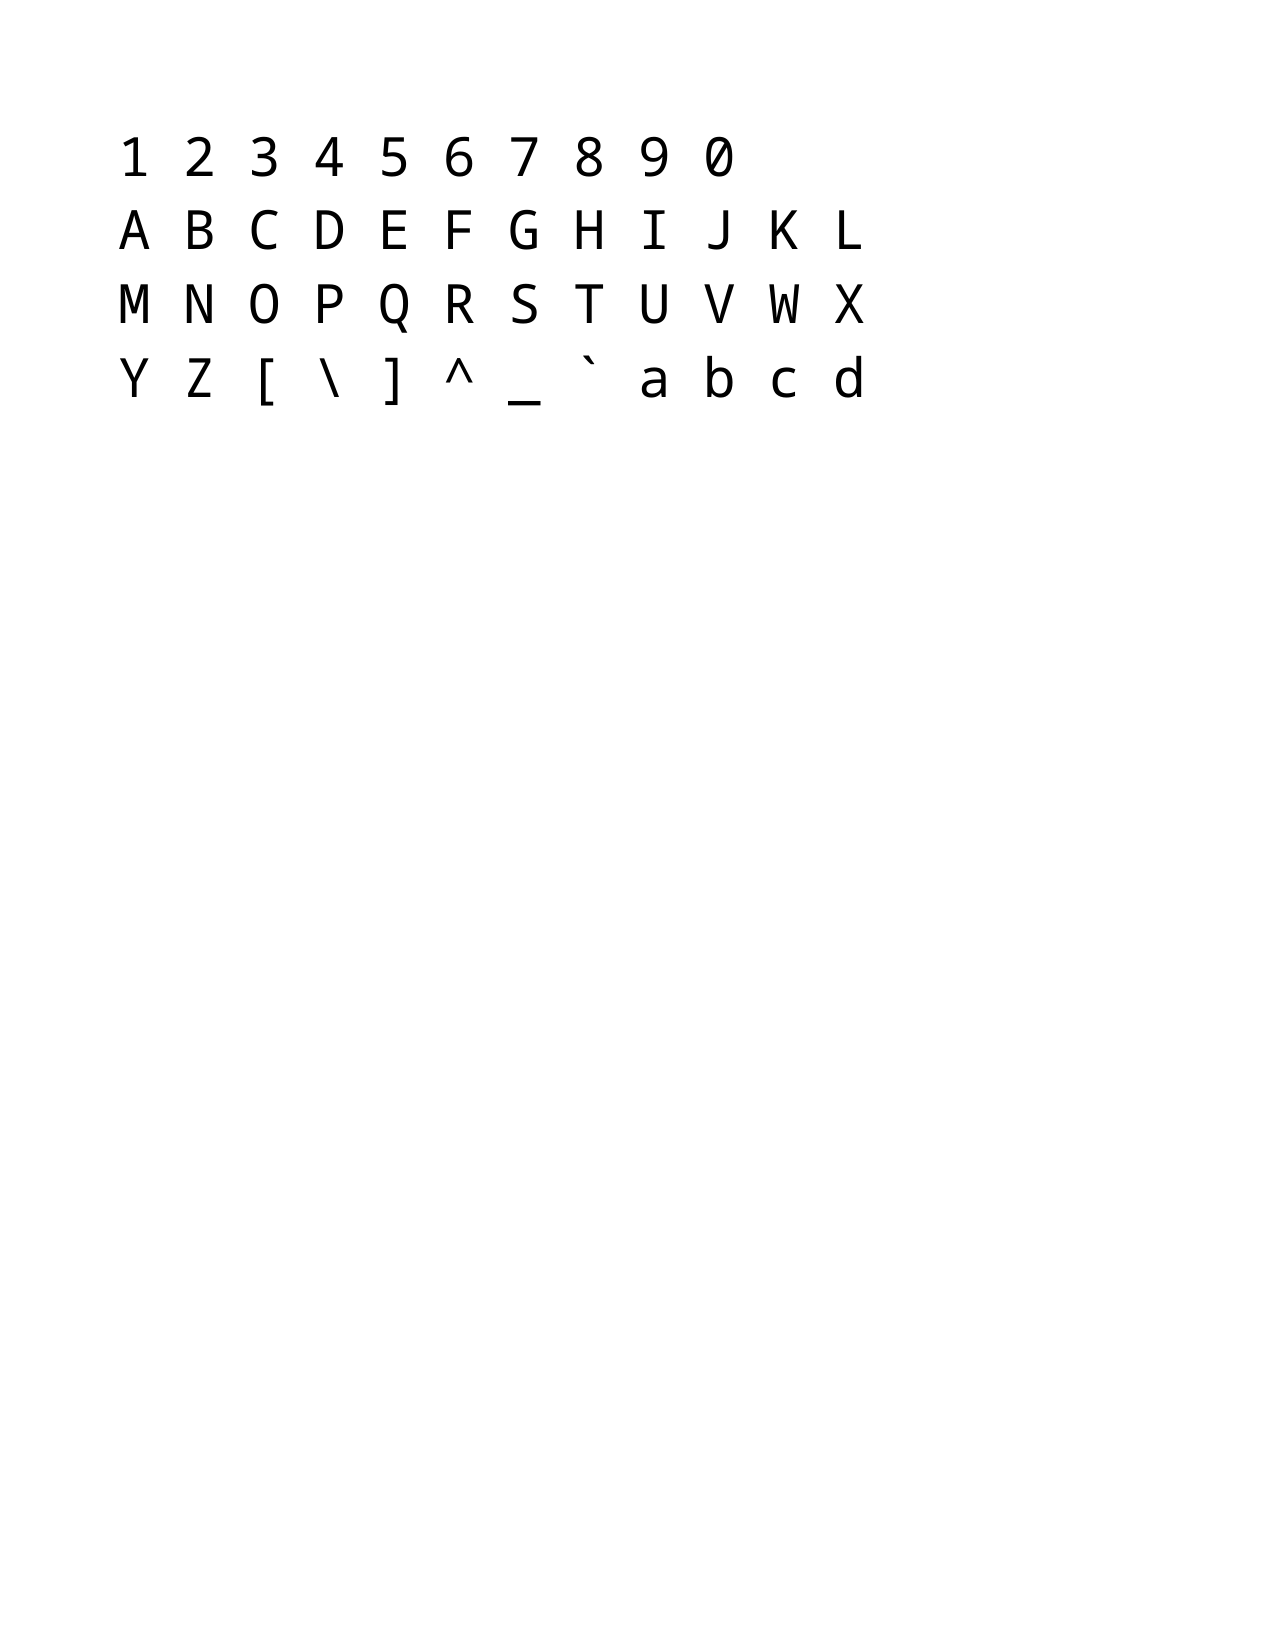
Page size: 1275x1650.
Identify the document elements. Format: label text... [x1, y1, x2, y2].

text M N O P Q R S T U V W X [118, 266, 1157, 339]
text A B C D E F G H I J K L [118, 192, 1157, 266]
text 1 2 3 4 5 6 7 8 9 0 [118, 118, 1157, 192]
text Y Z [ \ ] ^ _ ` a b c d [118, 339, 1157, 413]
